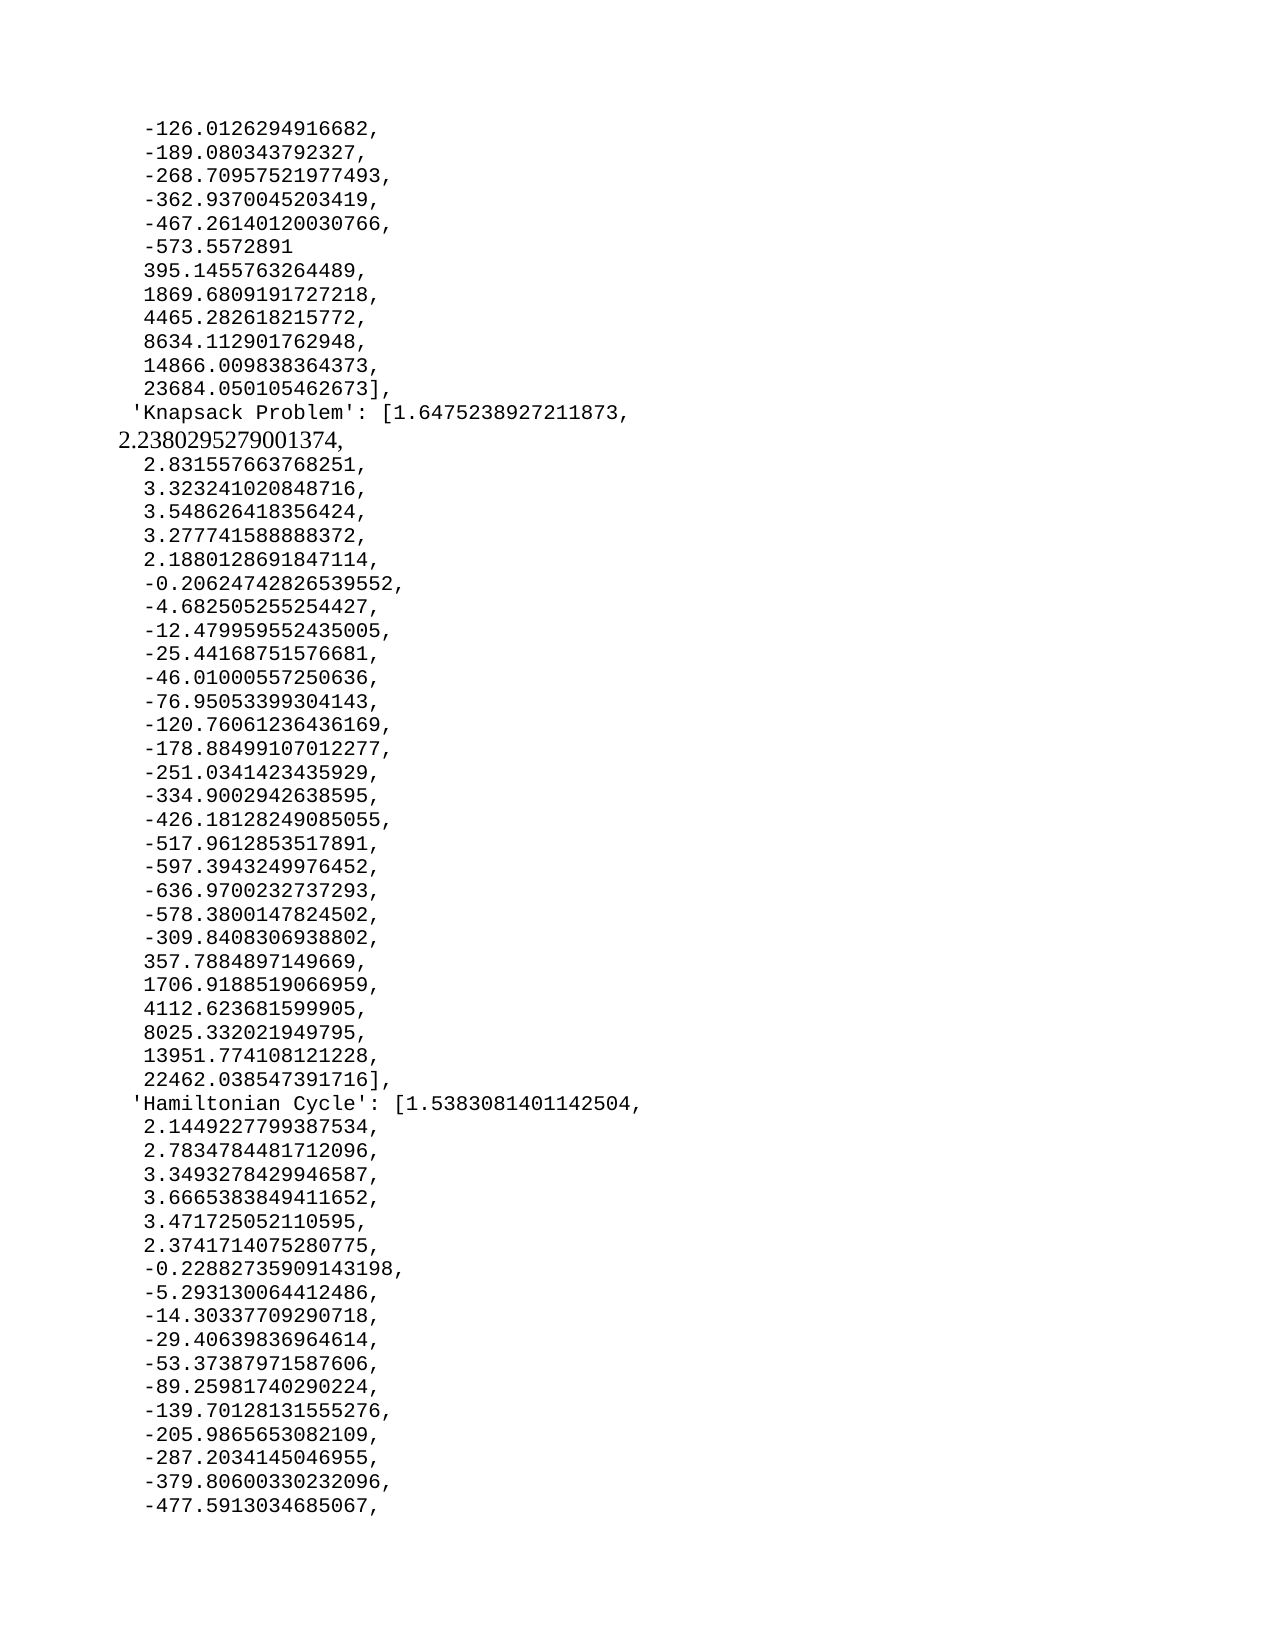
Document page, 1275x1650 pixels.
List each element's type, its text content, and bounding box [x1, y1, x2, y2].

text -189.080343792327, [118, 142, 1157, 165]
text -287.2034145046955, [118, 1447, 1157, 1471]
text -477.5913034685067, [118, 1495, 1157, 1518]
text 2.831557663768251, [118, 454, 1157, 478]
text -126.0126294916682, [118, 118, 1157, 142]
text 3.3493278429946587, [118, 1164, 1157, 1187]
text -53.37387971587606, [118, 1353, 1157, 1376]
text 22462.038547391716], [118, 1069, 1157, 1093]
text 8025.332021949795, [118, 1022, 1157, 1045]
text 395.1455763264489, [118, 260, 1157, 284]
text -139.70128131555276, [118, 1400, 1157, 1424]
text 1869.6809191727218, [118, 284, 1157, 307]
text -0.22882735909143198, [118, 1258, 1157, 1282]
text -120.76061236436169, [118, 714, 1157, 738]
text -89.25981740290224, [118, 1376, 1157, 1400]
text -29.40639836964614, [118, 1329, 1157, 1353]
text -578.3800147824502, [118, 903, 1157, 927]
text 14866.009838364373, [118, 354, 1157, 378]
text -309.8408306938802, [118, 927, 1157, 951]
text 2.1880128691847114, [118, 549, 1157, 572]
text -362.9370045203419, [118, 189, 1157, 213]
text -46.01000557250636, [118, 667, 1157, 691]
text 3.323241020848716, [118, 478, 1157, 502]
text 23684.050105462673], [118, 378, 1157, 402]
text -517.9612853517891, [118, 833, 1157, 856]
text -12.479959552435005, [118, 620, 1157, 643]
text -268.70957521977493, [118, 165, 1157, 189]
text -597.3943249976452, [118, 856, 1157, 880]
text 13951.774108121228, [118, 1045, 1157, 1069]
text 2.3741714075280775, [118, 1234, 1157, 1258]
text -205.9865653082109, [118, 1424, 1157, 1447]
text -0.20624742826539552, [118, 572, 1157, 596]
text 3.471725052110595, [118, 1211, 1157, 1234]
text -14.30337709290718, [118, 1306, 1157, 1329]
text -178.88499107012277, [118, 738, 1157, 762]
text 3.6665383849411652, [118, 1187, 1157, 1211]
text -636.9700232737293, [118, 880, 1157, 903]
text -334.9002942638595, [118, 785, 1157, 809]
text -5.293130064412486, [118, 1282, 1157, 1306]
text 2.2380295279001374, [118, 426, 1157, 454]
text -426.18128249085055, [118, 809, 1157, 833]
text -467.26140120030766, [118, 213, 1157, 236]
text 357.7884897149669, [118, 951, 1157, 974]
text 'Hamiltonian Cycle': [1.5383081401142504, [118, 1093, 1157, 1116]
text 2.1449227799387534, [118, 1116, 1157, 1140]
text 4465.282618215772, [118, 307, 1157, 331]
text 3.548626418356424, [118, 502, 1157, 525]
text 'Knapsack Problem': [1.6475238927211873, [118, 402, 1157, 426]
text -573.5572891 [118, 236, 1157, 260]
text 4112.623681599905, [118, 998, 1157, 1022]
text 8634.112901762948, [118, 331, 1157, 354]
text 3.277741588888372, [118, 525, 1157, 549]
text -4.682505255254427, [118, 596, 1157, 620]
text -25.44168751576681, [118, 643, 1157, 667]
text -379.80600330232096, [118, 1471, 1157, 1495]
text 1706.9188519066959, [118, 974, 1157, 998]
text -251.0341423435929, [118, 762, 1157, 785]
text 2.7834784481712096, [118, 1140, 1157, 1164]
text -76.95053399304143, [118, 691, 1157, 714]
